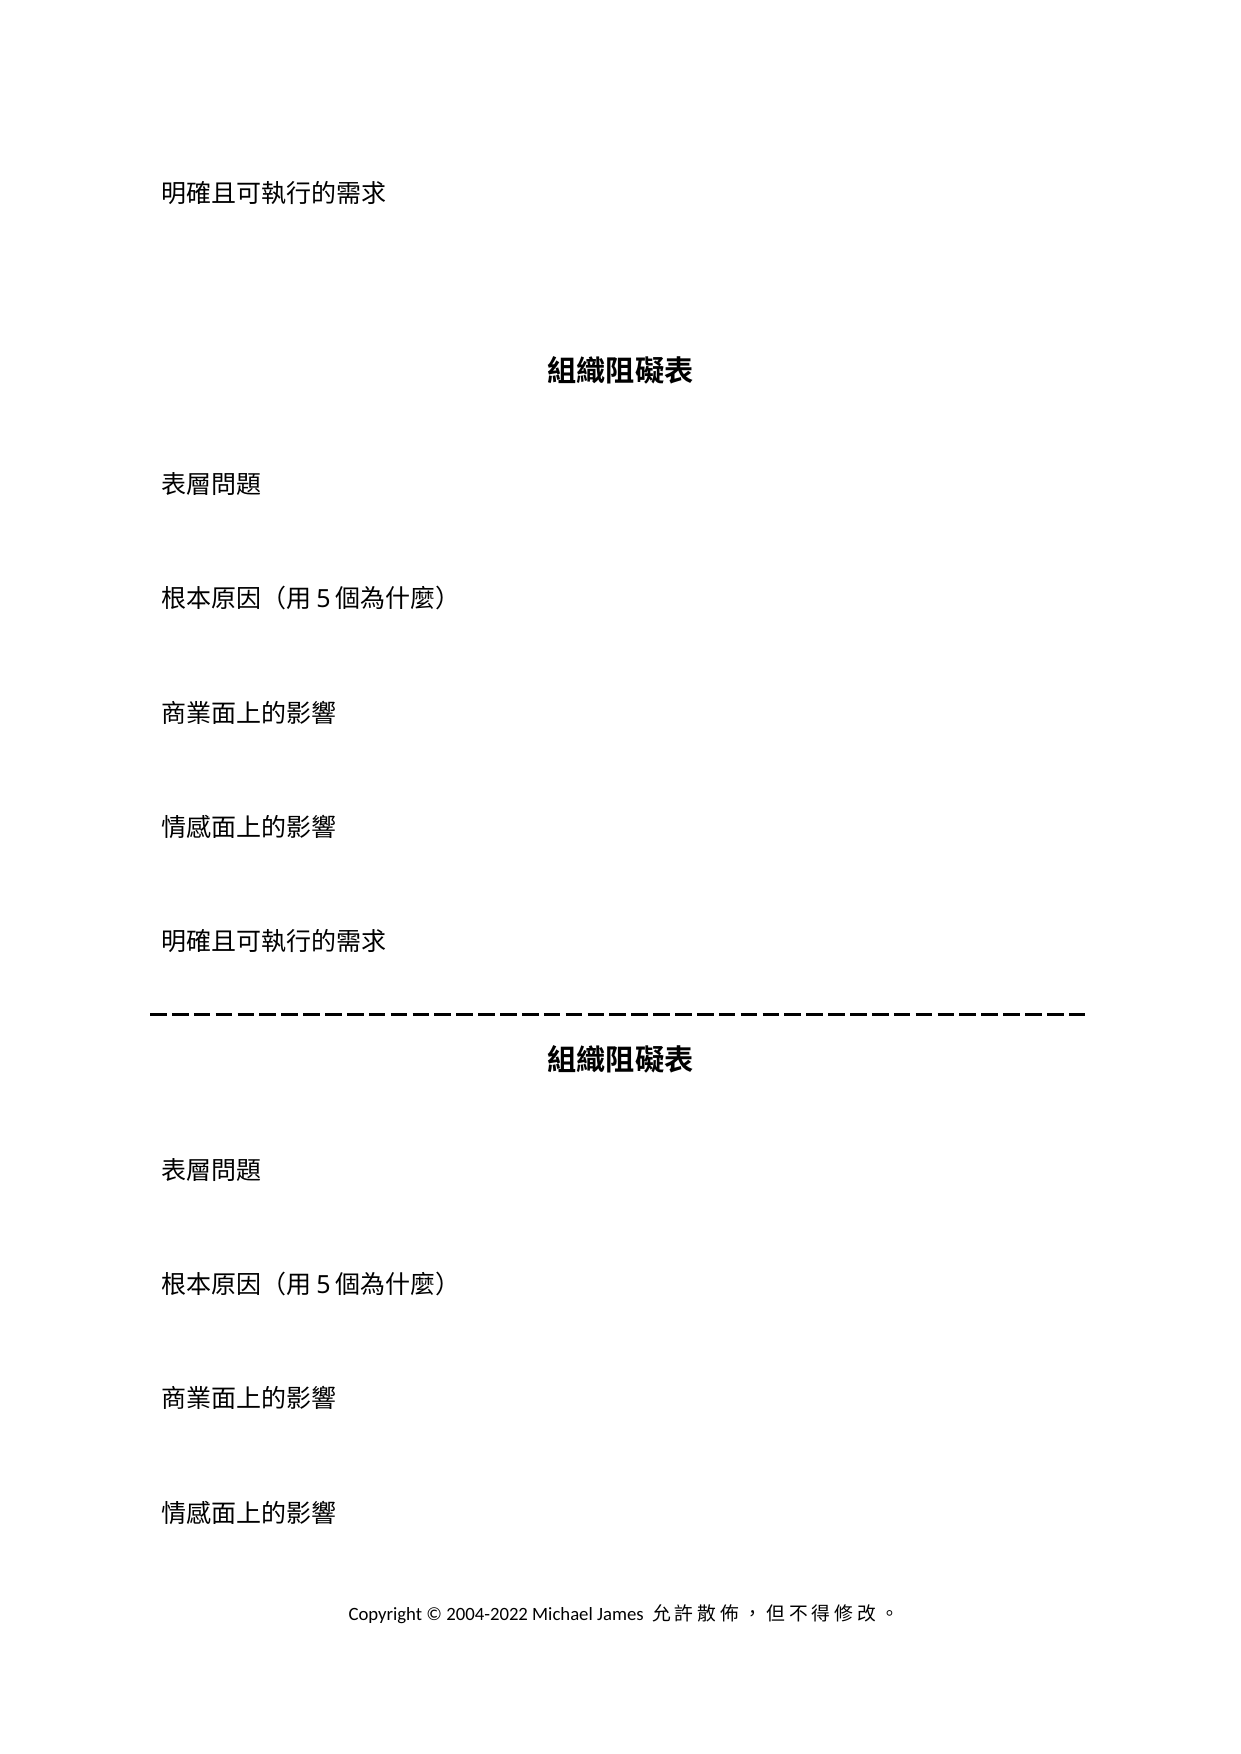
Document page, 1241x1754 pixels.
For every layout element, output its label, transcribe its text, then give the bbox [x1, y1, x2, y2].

table_cell 表層問題 [150, 441, 1090, 555]
table_header 組織阻礙表 [150, 327, 1090, 441]
table_cell 組織阻礙表 [150, 1013, 1090, 1127]
table_cell 明確且可執行的需求 [150, 898, 1090, 1012]
table_cell 商業面上的影響 [150, 670, 1090, 784]
table_cell 表層問題 [150, 1127, 1090, 1241]
table_cell 根本原因（用5個為什麼） [150, 555, 1090, 669]
table_cell 情感面上的影響 [150, 1470, 1090, 1584]
table_cell 明確且可執行的需求 [150, 150, 1090, 264]
table_cell 根本原因（用5個為什麼） [150, 1241, 1090, 1355]
table_cell 商業面上的影響 [150, 1355, 1090, 1469]
table_cell 情感面上的影響 [150, 784, 1090, 898]
